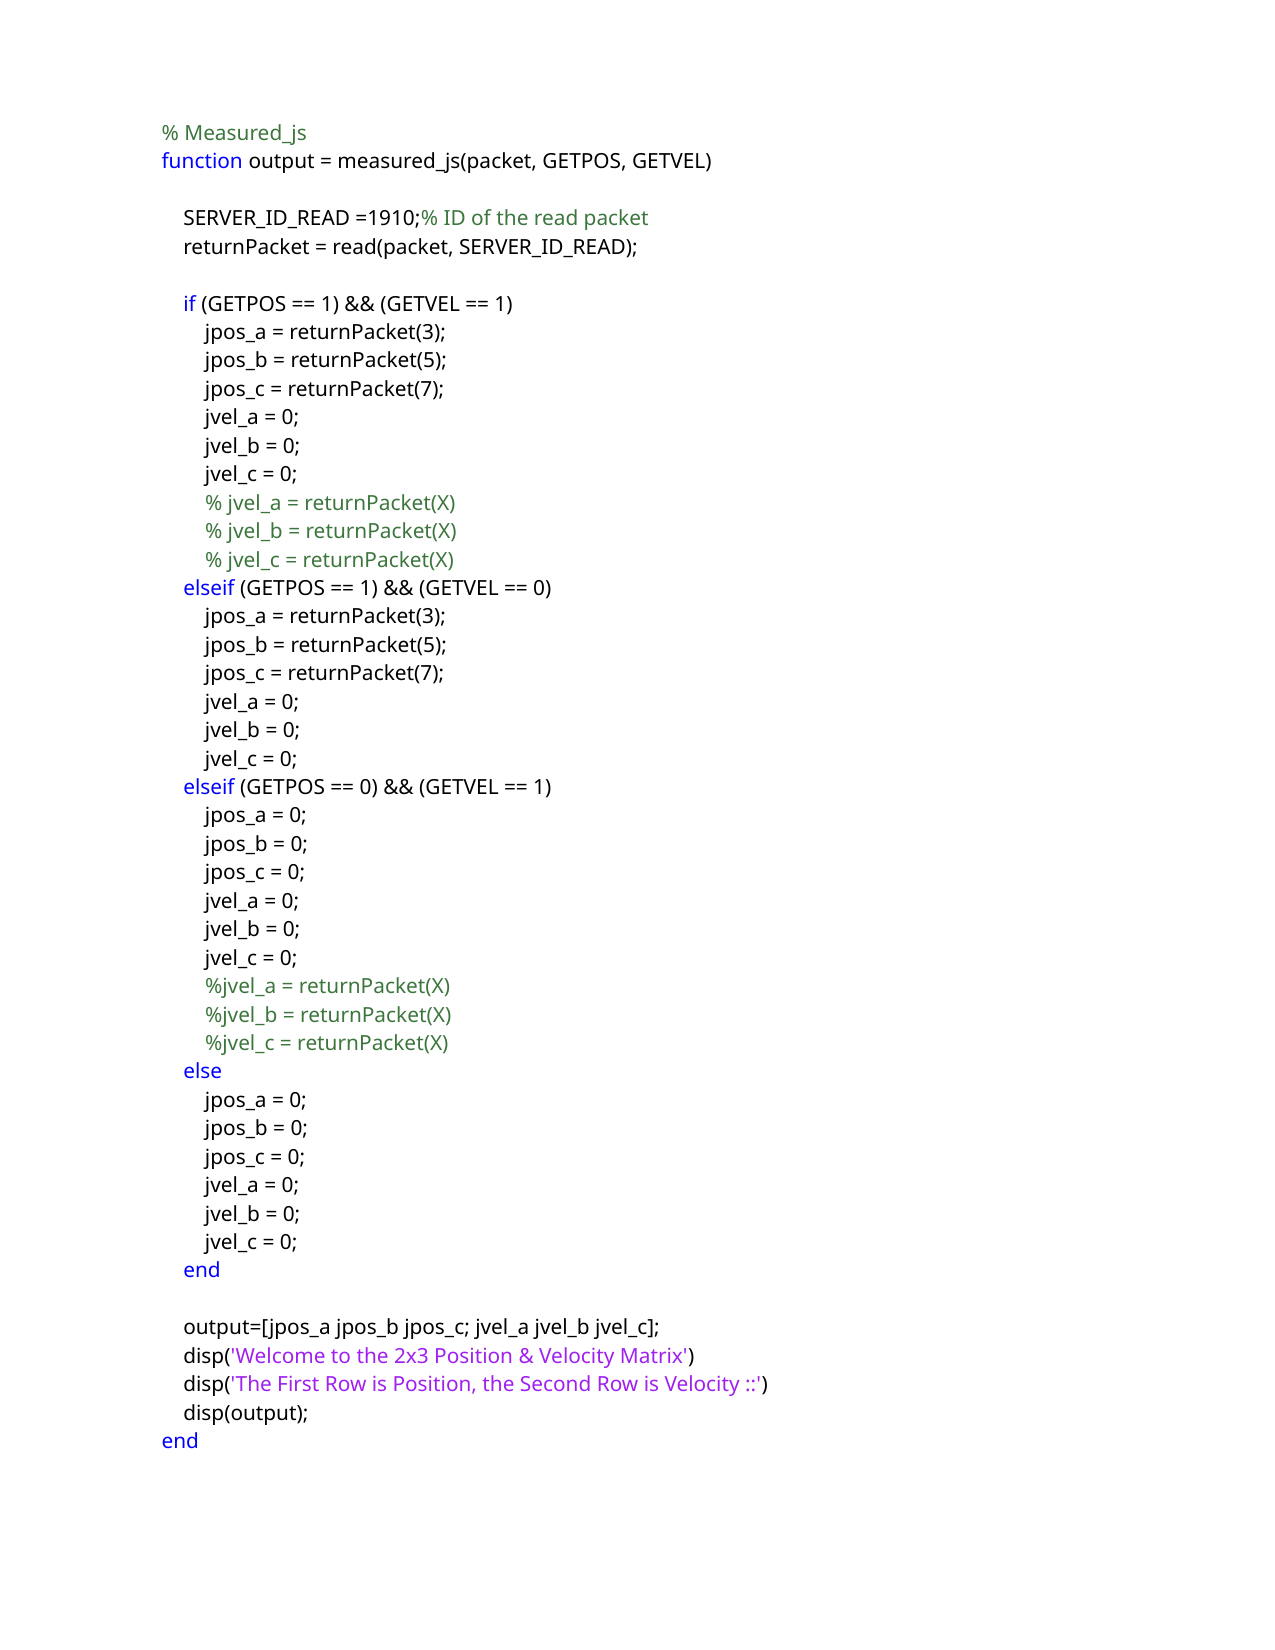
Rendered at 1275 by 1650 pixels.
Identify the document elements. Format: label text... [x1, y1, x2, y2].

text jpos_c = 0; [118, 1142, 1157, 1170]
text jpos_b = 0; [118, 1113, 1157, 1142]
text elseif (GETPOS == 0) && (GETVEL == 1) [118, 772, 1157, 801]
text SERVER_ID_READ =1910;% ID of the read packet [118, 203, 1157, 232]
text %jvel_b = returnPacket(X) [118, 1000, 1157, 1028]
text jvel_b = 0; [118, 914, 1157, 943]
text disp(output); [118, 1398, 1157, 1426]
text jpos_b = returnPacket(5); [118, 630, 1157, 658]
text jvel_c = 0; [118, 744, 1157, 772]
text function output = measured_js(packet, GETPOS, GETVEL) [118, 147, 1157, 175]
text jpos_c = returnPacket(7); [118, 374, 1157, 402]
text if (GETPOS == 1) && (GETVEL == 1) [118, 289, 1157, 317]
text %jvel_c = returnPacket(X) [118, 1028, 1157, 1057]
text jvel_b = 0; [118, 1199, 1157, 1227]
text jvel_c = 0; [118, 943, 1157, 971]
text jpos_c = returnPacket(7); [118, 658, 1157, 687]
text jvel_c = 0; [118, 459, 1157, 488]
text jpos_b = returnPacket(5); [118, 346, 1157, 374]
text jvel_a = 0; [118, 687, 1157, 715]
text end [118, 1426, 1157, 1455]
text jpos_a = 0; [118, 1085, 1157, 1113]
text %jvel_a = returnPacket(X) [118, 971, 1157, 1000]
text else [118, 1057, 1157, 1085]
text disp('Welcome to the 2x3 Position & Velocity Matrix') [118, 1341, 1157, 1369]
text jpos_a = 0; [118, 801, 1157, 829]
text output=[jpos_a jpos_b jpos_c; jvel_a jvel_b jvel_c]; [118, 1312, 1157, 1341]
text jvel_c = 0; [118, 1227, 1157, 1256]
text % jvel_c = returnPacket(X) [118, 545, 1157, 573]
text jpos_b = 0; [118, 829, 1157, 857]
text jpos_a = returnPacket(3); [118, 602, 1157, 630]
text % jvel_b = returnPacket(X) [118, 516, 1157, 545]
text jvel_a = 0; [118, 1170, 1157, 1199]
text % jvel_a = returnPacket(X) [118, 488, 1157, 516]
text jvel_b = 0; [118, 715, 1157, 744]
text jpos_c = 0; [118, 857, 1157, 886]
text jpos_a = returnPacket(3); [118, 317, 1157, 346]
text returnPacket = read(packet, SERVER_ID_READ); [118, 232, 1157, 260]
text % Measured_js [118, 118, 1157, 147]
text disp('The First Row is Position, the Second Row is Velocity ::') [118, 1369, 1157, 1398]
text end [118, 1256, 1157, 1284]
text jvel_b = 0; [118, 431, 1157, 459]
text jvel_a = 0; [118, 402, 1157, 431]
text jvel_a = 0; [118, 886, 1157, 914]
text elseif (GETPOS == 1) && (GETVEL == 0) [118, 573, 1157, 602]
